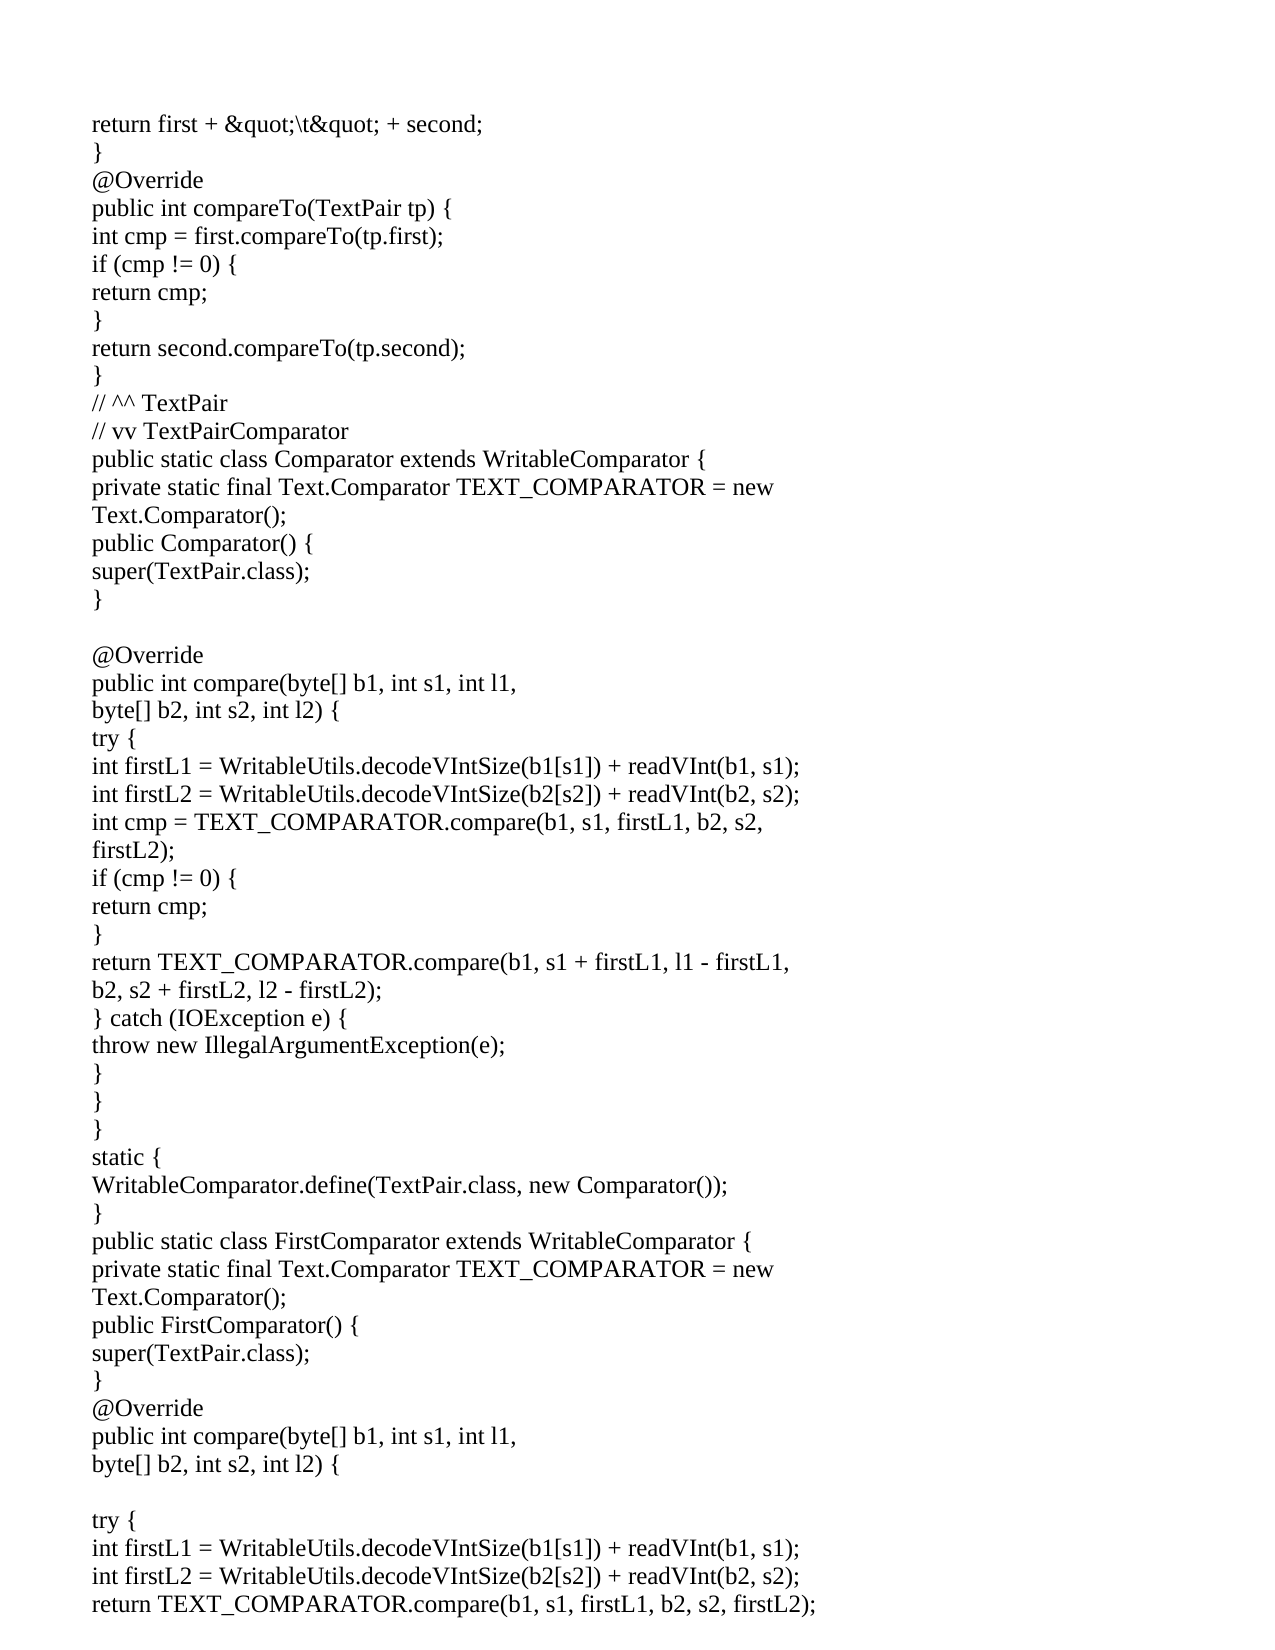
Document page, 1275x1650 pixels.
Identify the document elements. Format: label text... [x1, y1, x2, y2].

text } [92, 306, 1177, 334]
text @Override [92, 1394, 1177, 1422]
text public int compare(byte[] b1, int s1, int l1, [92, 669, 1177, 697]
text WritableComparator.define(TextPair.class, new Comparator()); [92, 1171, 1177, 1199]
text } [92, 138, 1177, 166]
text return cmp; [92, 278, 1177, 306]
text private static final Text.Comparator TEXT_COMPARATOR = new [92, 473, 1177, 501]
text // ^^ TextPair [92, 389, 1177, 417]
text private static final Text.Comparator TEXT_COMPARATOR = new [92, 1255, 1177, 1283]
text } [92, 1367, 1177, 1394]
text } [92, 362, 1177, 389]
text int cmp = TEXT_COMPARATOR.compare(b1, s1, firstL1, b2, s2, [92, 808, 1177, 836]
text Text.Comparator(); [92, 501, 1177, 529]
text Text.Comparator(); [92, 1283, 1177, 1311]
text int cmp = first.compareTo(tp.first); [92, 222, 1177, 250]
text return TEXT_COMPARATOR.compare(b1, s1, firstL1, b2, s2, firstL2); [92, 1590, 1177, 1618]
text } [92, 1087, 1177, 1115]
text } [92, 920, 1177, 948]
text return TEXT_COMPARATOR.compare(b1, s1 + firstL1, l1 - firstL1, [92, 948, 1177, 976]
text // vv TextPairComparator [92, 417, 1177, 445]
text @Override [92, 641, 1177, 669]
text } [92, 1115, 1177, 1143]
text byte[] b2, int s2, int l2) { [92, 1450, 1177, 1478]
text int firstL1 = WritableUtils.decodeVIntSize(b1[s1]) + readVInt(b1, s1); [92, 1534, 1177, 1562]
text if (cmp != 0) { [92, 250, 1177, 278]
text } catch (IOException e) { [92, 1004, 1177, 1032]
text public static class FirstComparator extends WritableComparator { [92, 1227, 1177, 1255]
text super(TextPair.class); [92, 1339, 1177, 1367]
text return second.compareTo(tp.second); [92, 334, 1177, 362]
text byte[] b2, int s2, int l2) { [92, 697, 1177, 724]
text public int compareTo(TextPair tp) { [92, 194, 1177, 222]
text b2, s2 + firstL2, l2 - firstL2); [92, 976, 1177, 1004]
text static { [92, 1143, 1177, 1171]
text firstL2); [92, 836, 1177, 864]
text } [92, 1059, 1177, 1087]
text int firstL2 = WritableUtils.decodeVIntSize(b2[s2]) + readVInt(b2, s2); [92, 780, 1177, 808]
text try { [92, 1506, 1177, 1534]
text @Override [92, 166, 1177, 194]
text return first + &quot;\t&quot; + second; [92, 110, 1177, 138]
text return cmp; [92, 892, 1177, 920]
text } [92, 1199, 1177, 1227]
text int firstL2 = WritableUtils.decodeVIntSize(b2[s2]) + readVInt(b2, s2); [92, 1562, 1177, 1590]
text int firstL1 = WritableUtils.decodeVIntSize(b1[s1]) + readVInt(b1, s1); [92, 752, 1177, 780]
text super(TextPair.class); [92, 557, 1177, 585]
text } [92, 585, 1177, 613]
text public FirstComparator() { [92, 1311, 1177, 1339]
text public static class Comparator extends WritableComparator { [92, 445, 1177, 473]
text public Comparator() { [92, 529, 1177, 557]
text public int compare(byte[] b1, int s1, int l1, [92, 1422, 1177, 1450]
text try { [92, 724, 1177, 752]
text throw new IllegalArgumentException(e); [92, 1032, 1177, 1059]
text if (cmp != 0) { [92, 864, 1177, 892]
